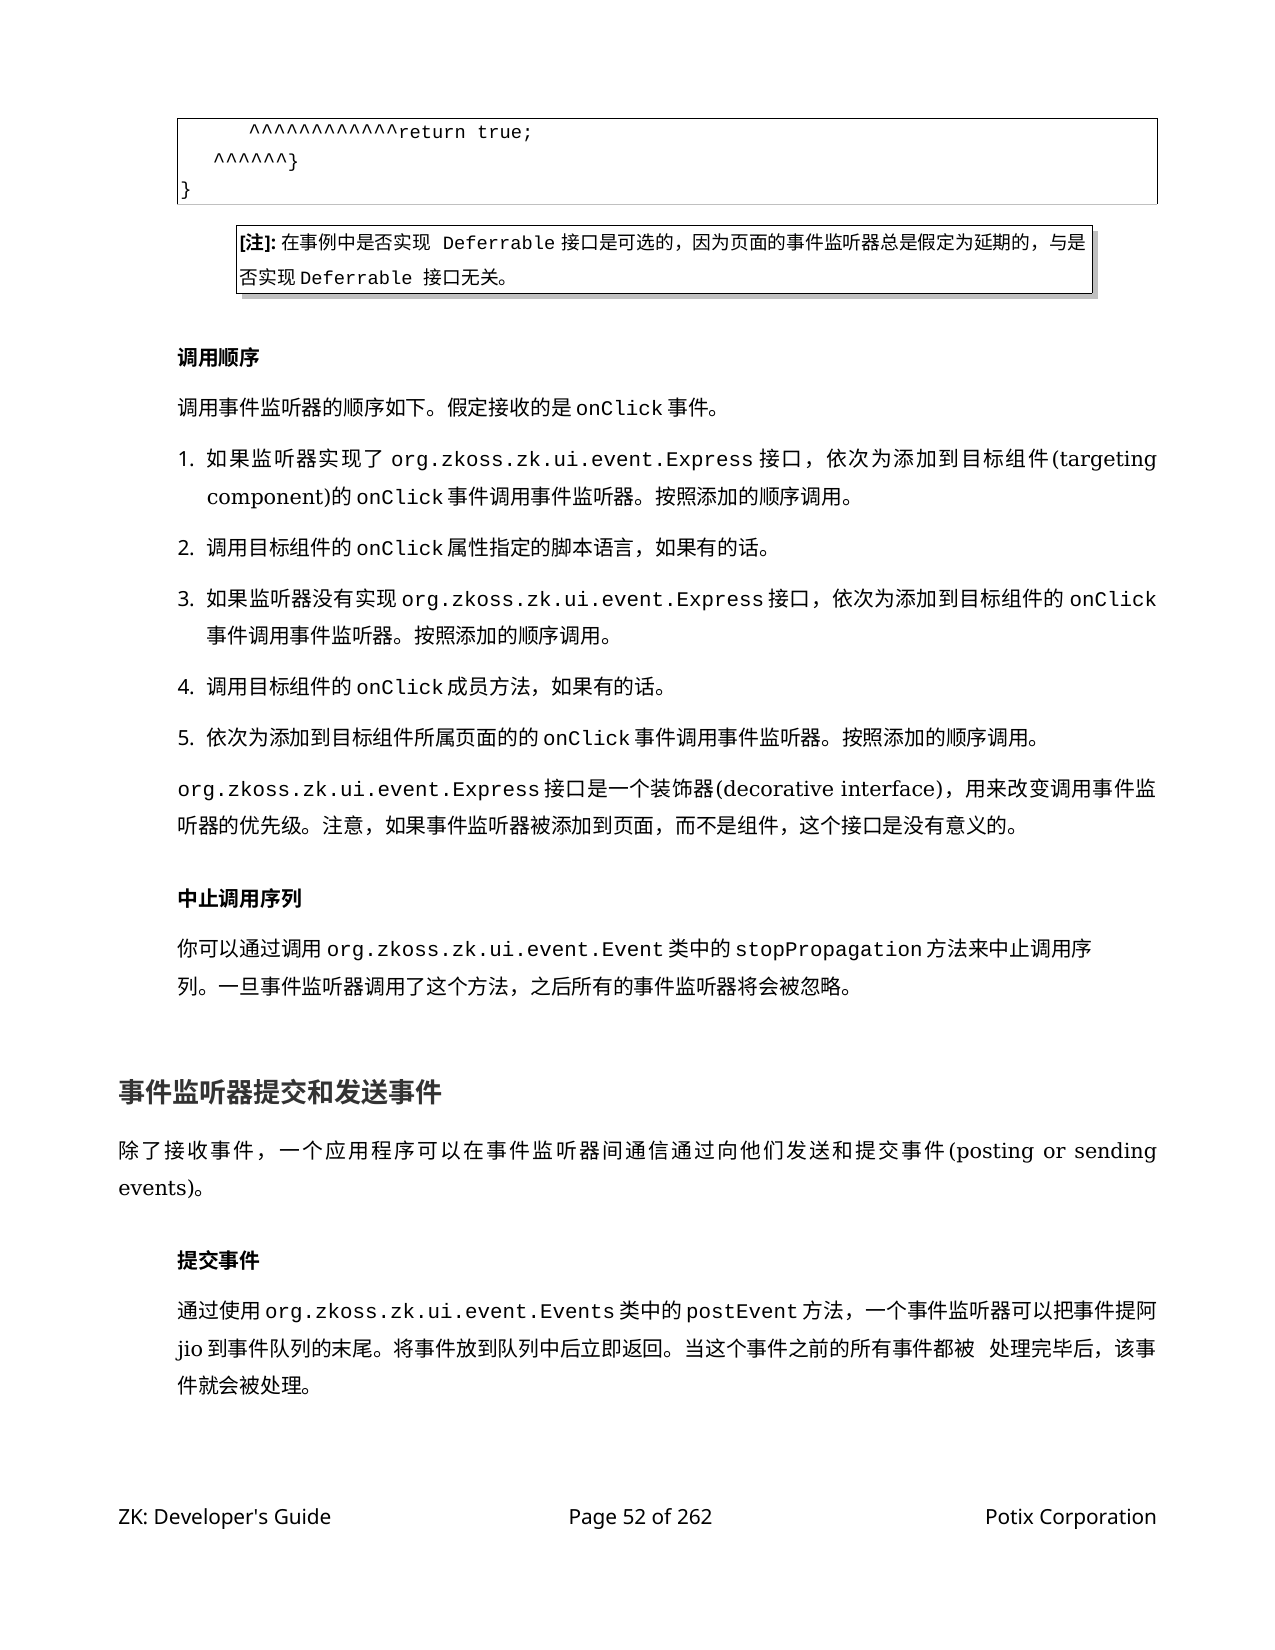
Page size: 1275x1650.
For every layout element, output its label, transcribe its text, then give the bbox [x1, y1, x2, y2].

list 依次为添加到目标组件所属页面的的onClick事件调用事件监听器。按照添加的顺序调用。 [177, 721, 1157, 751]
text ^^^^^^} [178, 148, 1157, 174]
text 调用事件监听器的顺序如下。假定接收的是onClick事件。 [177, 392, 1157, 422]
text 通过使用org.zkoss.zk.ui.event.Events类中的postEvent方法，一个事件监听器可以把事件提阿jio到事件队列的末尾。将事件放到队列中后立即返回。当这个事件之前的所有事件都被 处理完毕后，该事件就会被处理。 [177, 1295, 1157, 1400]
subtitle 事件监听器提交和发送事件 [118, 1071, 1157, 1110]
subtitle 中止调用序列 [177, 882, 1157, 912]
text } [178, 177, 1157, 204]
text org.zkoss.zk.ui.event.Express接口是一个装饰器(decorative interface)，用来改变调用事件监听器的优先级。注意，如果事件监听器被添加到页面，而不是组件，这个接口是没有意义的。 [177, 772, 1157, 840]
subtitle 调用顺序 [177, 341, 1157, 371]
text [注]: 在事例中是否实现 Deferrable 接口是可选的，因为页面的事件监听器总是假定为延期的，与是否实现 Deferrable 接口无关。 [237, 226, 1092, 293]
text 除了接收事件，一个应用程序可以在事件监听器间通信通过向他们发送和提交事件(posting or sending events)。 [118, 1134, 1157, 1202]
list 如果监听器实现了org.zkoss.zk.ui.event.Express接口，依次为添加到目标组件(targeting component)的onClick事件调用事件监听器。按照添加的顺序调用。 [177, 443, 1157, 511]
list 调用目标组件的onClick属性指定的脚本语言，如果有的话。 [177, 531, 1157, 561]
text ^^^^^^^^^^^^return true; [178, 119, 1157, 145]
subtitle 提交事件 [177, 1244, 1157, 1274]
list 如果监听器没有实现org.zkoss.zk.ui.event.Express接口，依次为添加到目标组件的onClick事件调用事件监听器。按照添加的顺序调用。 [177, 582, 1157, 650]
list 调用目标组件的onClick成员方法，如果有的话。 [177, 670, 1157, 701]
text 你可以通过调用org.zkoss.zk.ui.event.Event类中的stopPropagation方法来中止调用序 列。一旦事件监听器调用了这个方法，之后所有的事件监听器将会被忽略。 [177, 933, 1157, 1001]
